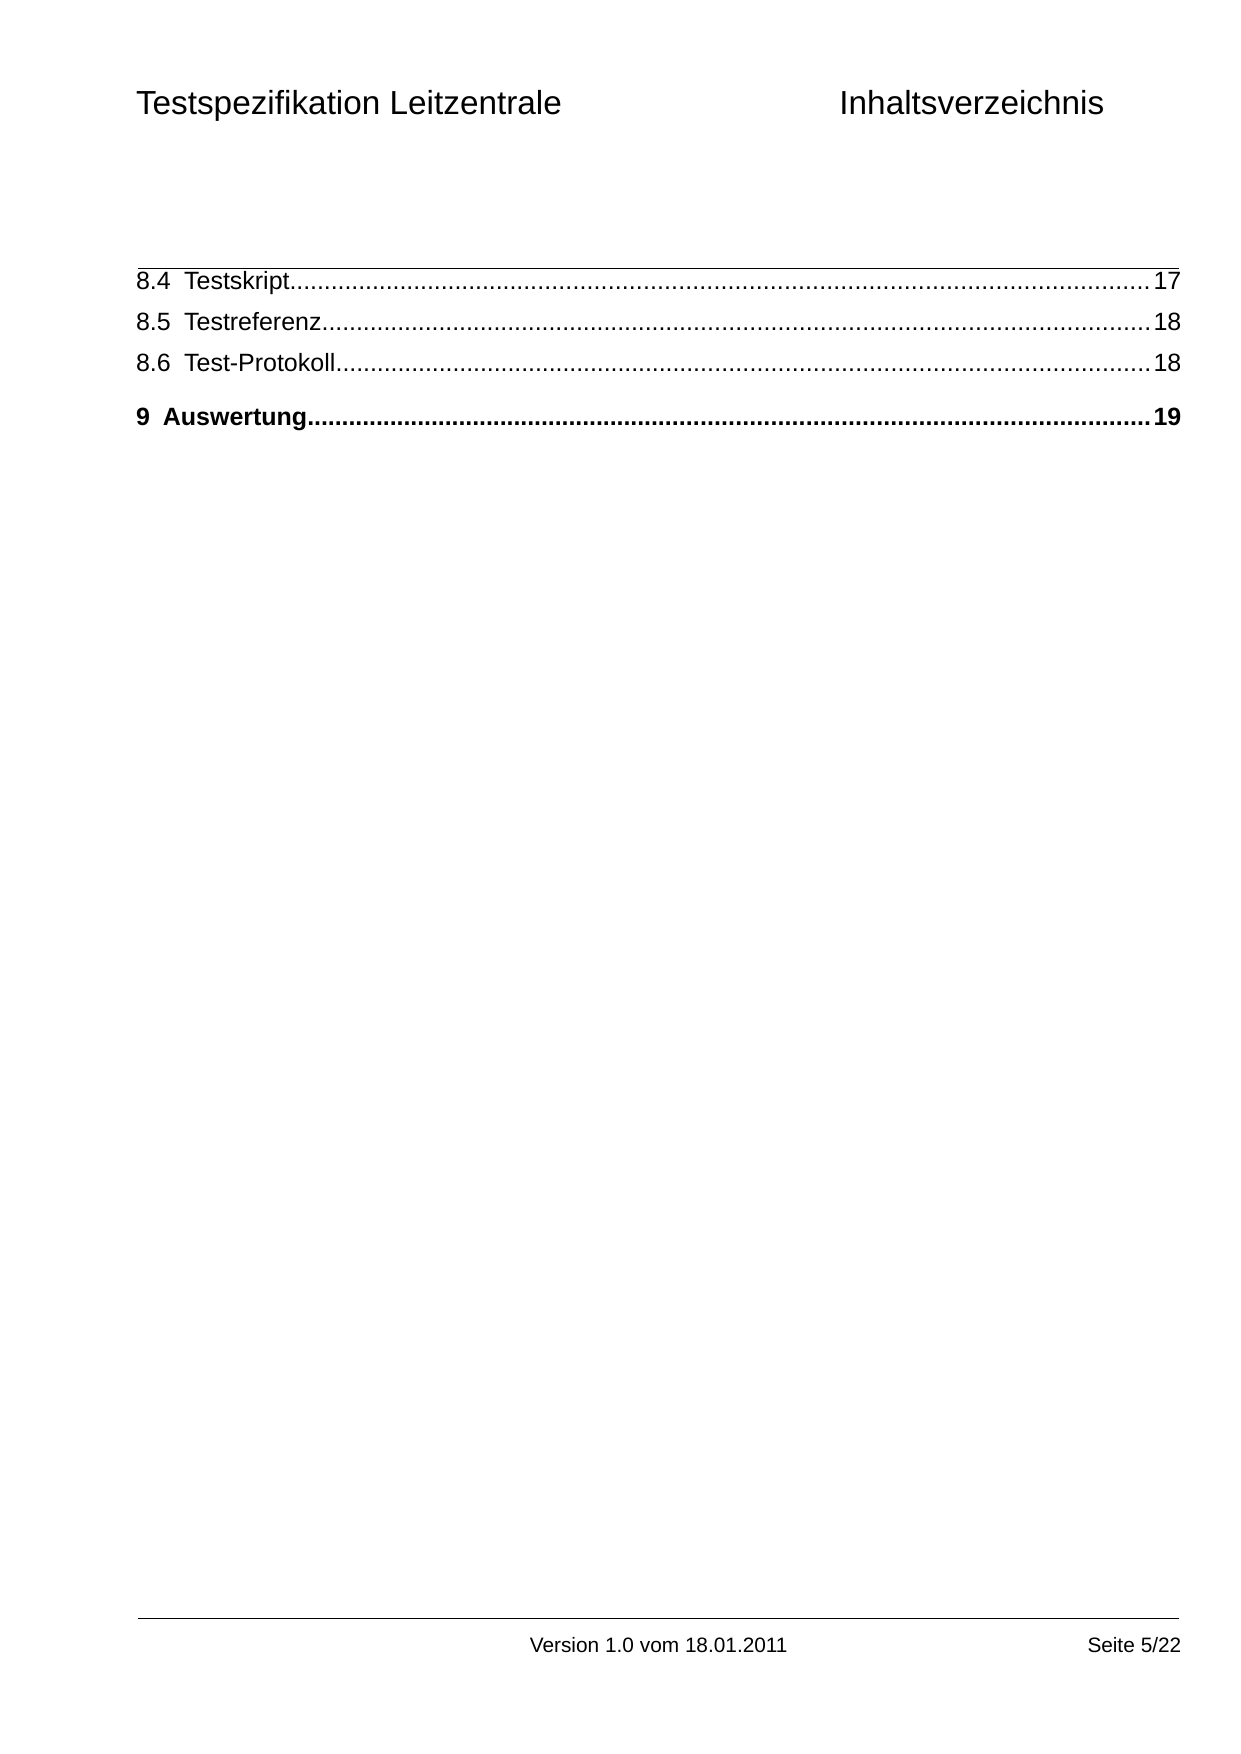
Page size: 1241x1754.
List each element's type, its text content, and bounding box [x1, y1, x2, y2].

text 8.5 Testreferenz 18 [136, 307, 1181, 336]
text 9 Auswertung 19 [136, 402, 1181, 431]
text 8.6 Test-Protokoll 18 [136, 348, 1181, 377]
text 8.4 Testskript 17 [136, 289, 270, 294]
text 8.4 Testskript 17 [272, 289, 1181, 294]
